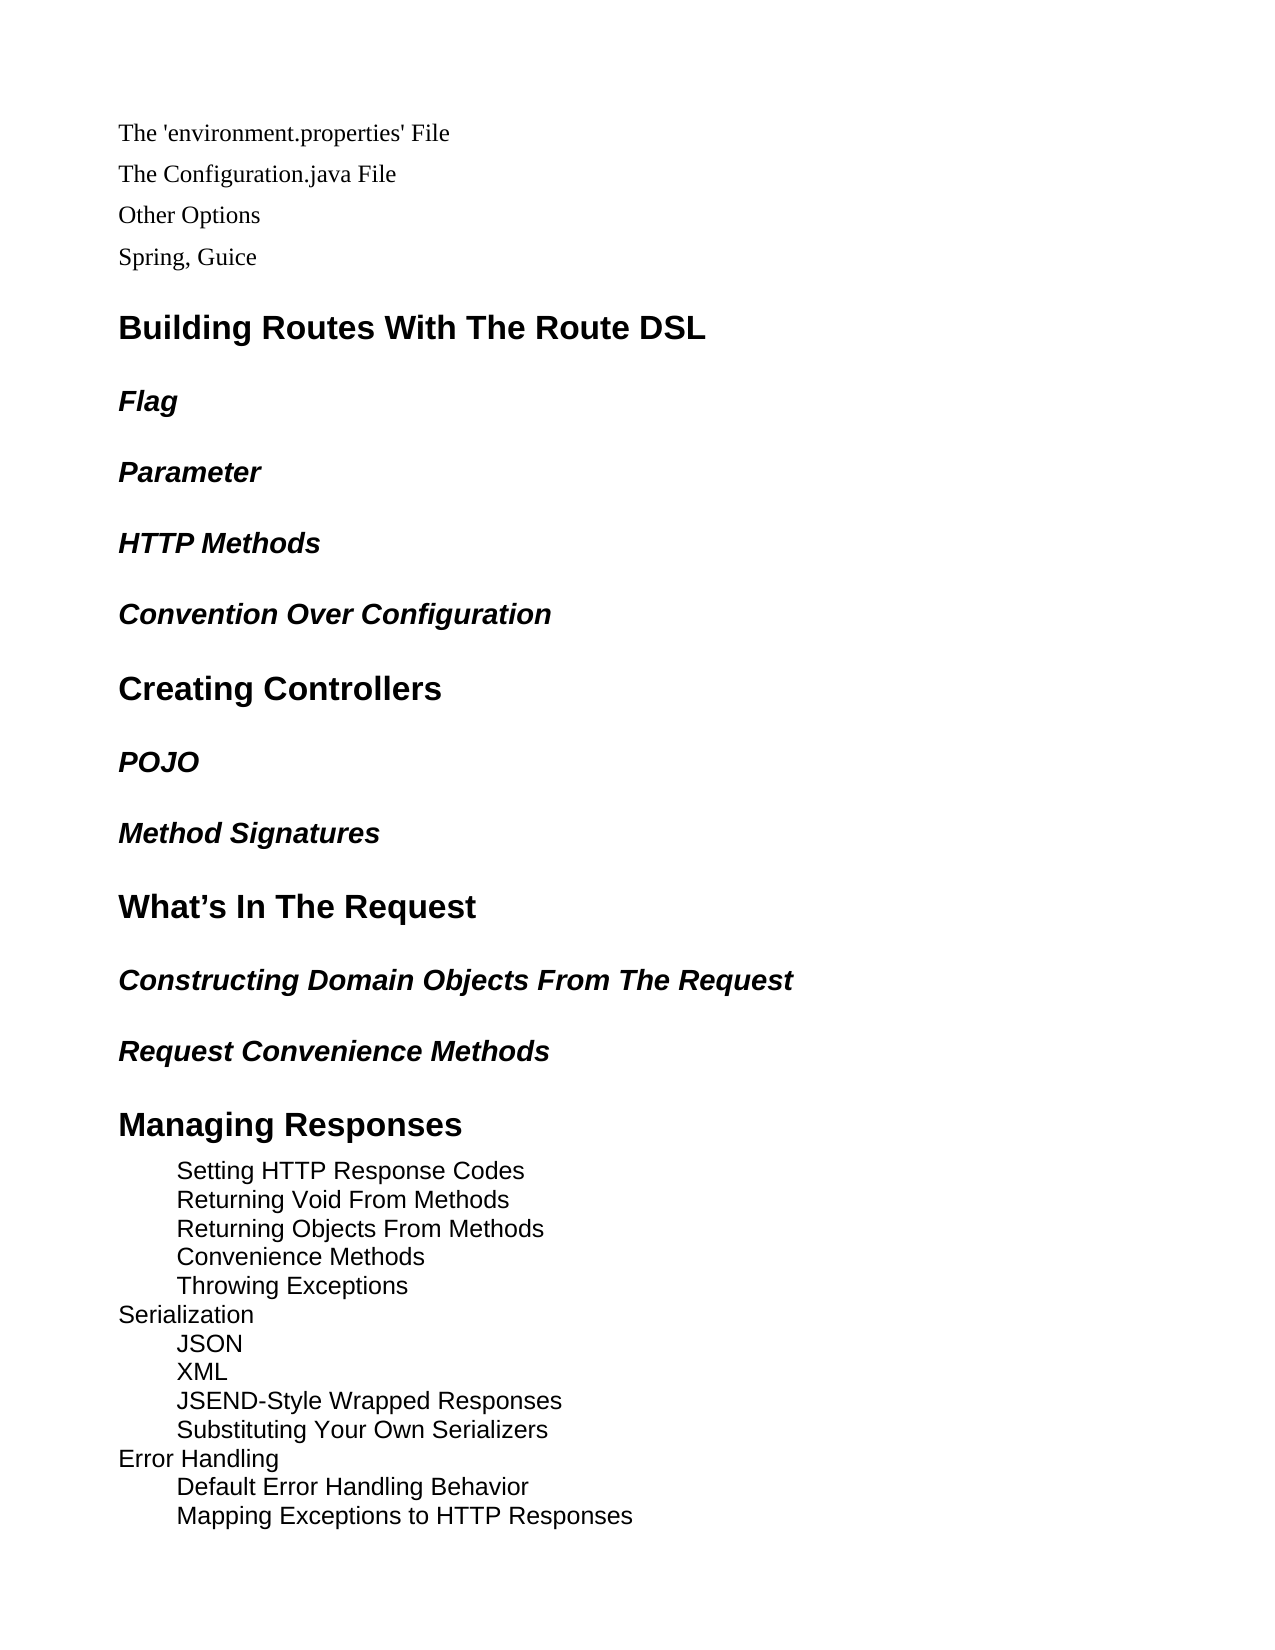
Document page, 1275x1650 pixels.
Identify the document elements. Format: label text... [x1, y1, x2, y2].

text JSON [118, 1328, 1157, 1357]
subtitle HTTP Methods [118, 526, 1157, 560]
subtitle POJO [118, 744, 1157, 778]
subtitle Building Routes With The Route DSL [118, 308, 1157, 347]
text Serialization [118, 1300, 1157, 1328]
text JSEND-Style Wrapped Responses [118, 1386, 1157, 1415]
text Mapping Exceptions to HTTP Responses [118, 1501, 1157, 1530]
text The 'environment.properties' File [118, 118, 1157, 147]
text Default Error Handling Behavior [118, 1472, 1157, 1501]
text Convenience Methods [118, 1242, 1157, 1271]
subtitle Method Signatures [118, 816, 1157, 849]
text Error Handling [118, 1443, 1157, 1472]
subtitle Managing Responses [118, 1105, 1157, 1143]
text Setting HTTP Response Codes [118, 1156, 1157, 1185]
subtitle Request Convenience Methods [118, 1034, 1157, 1067]
text Returning Objects From Methods [118, 1213, 1157, 1242]
subtitle Convention Over Configuration [118, 597, 1157, 631]
subtitle Flag [118, 384, 1157, 418]
subtitle Constructing Domain Objects From The Request [118, 963, 1157, 996]
subtitle Creating Controllers [118, 668, 1157, 707]
subtitle What’s In The Request [118, 887, 1157, 925]
text XML [118, 1357, 1157, 1386]
text Spring, Guice [118, 242, 1157, 271]
text Substituting Your Own Serializers [118, 1415, 1157, 1443]
subtitle Parameter [118, 455, 1157, 489]
text The Configuration.java File [118, 159, 1157, 188]
text Other Options [118, 201, 1157, 229]
text Returning Void From Methods [118, 1185, 1157, 1213]
text Throwing Exceptions [118, 1271, 1157, 1300]
